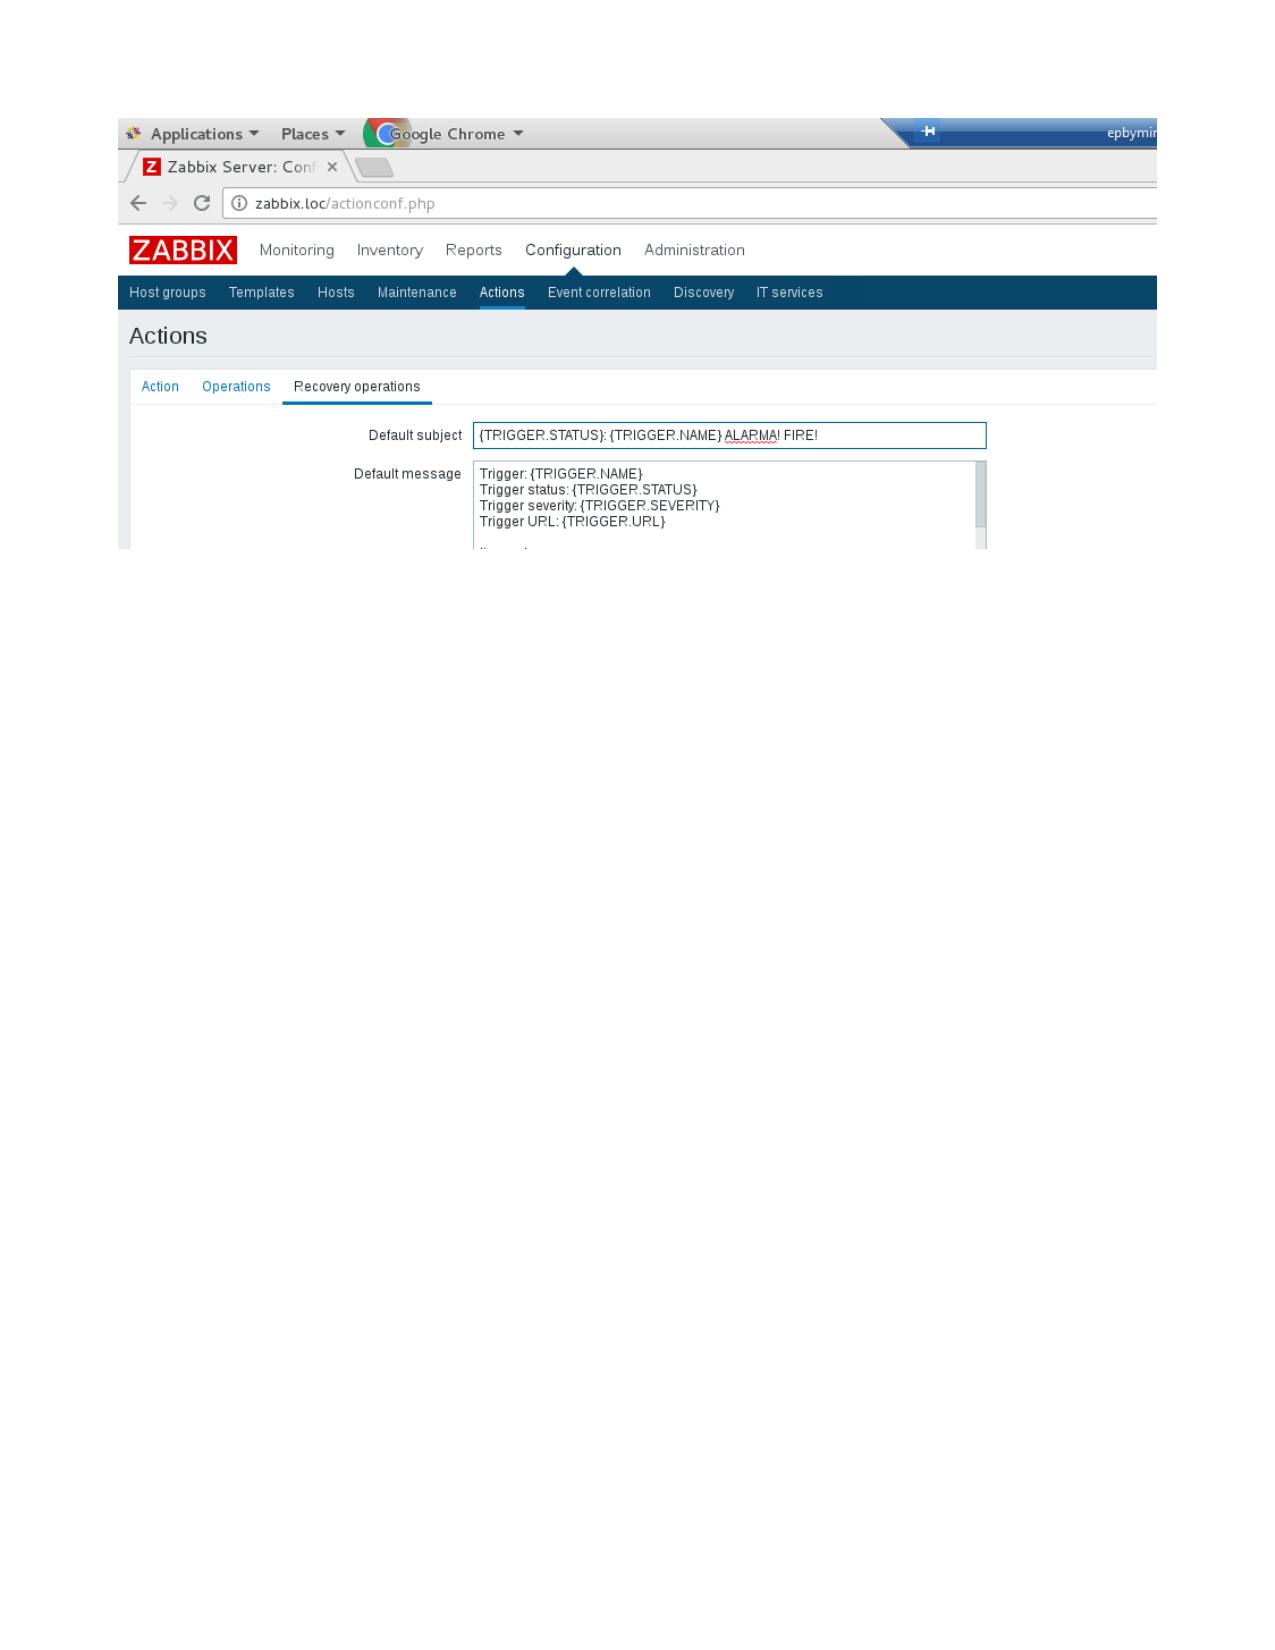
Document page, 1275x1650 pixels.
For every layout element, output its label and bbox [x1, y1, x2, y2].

picture [118, 118, 1157, 549]
